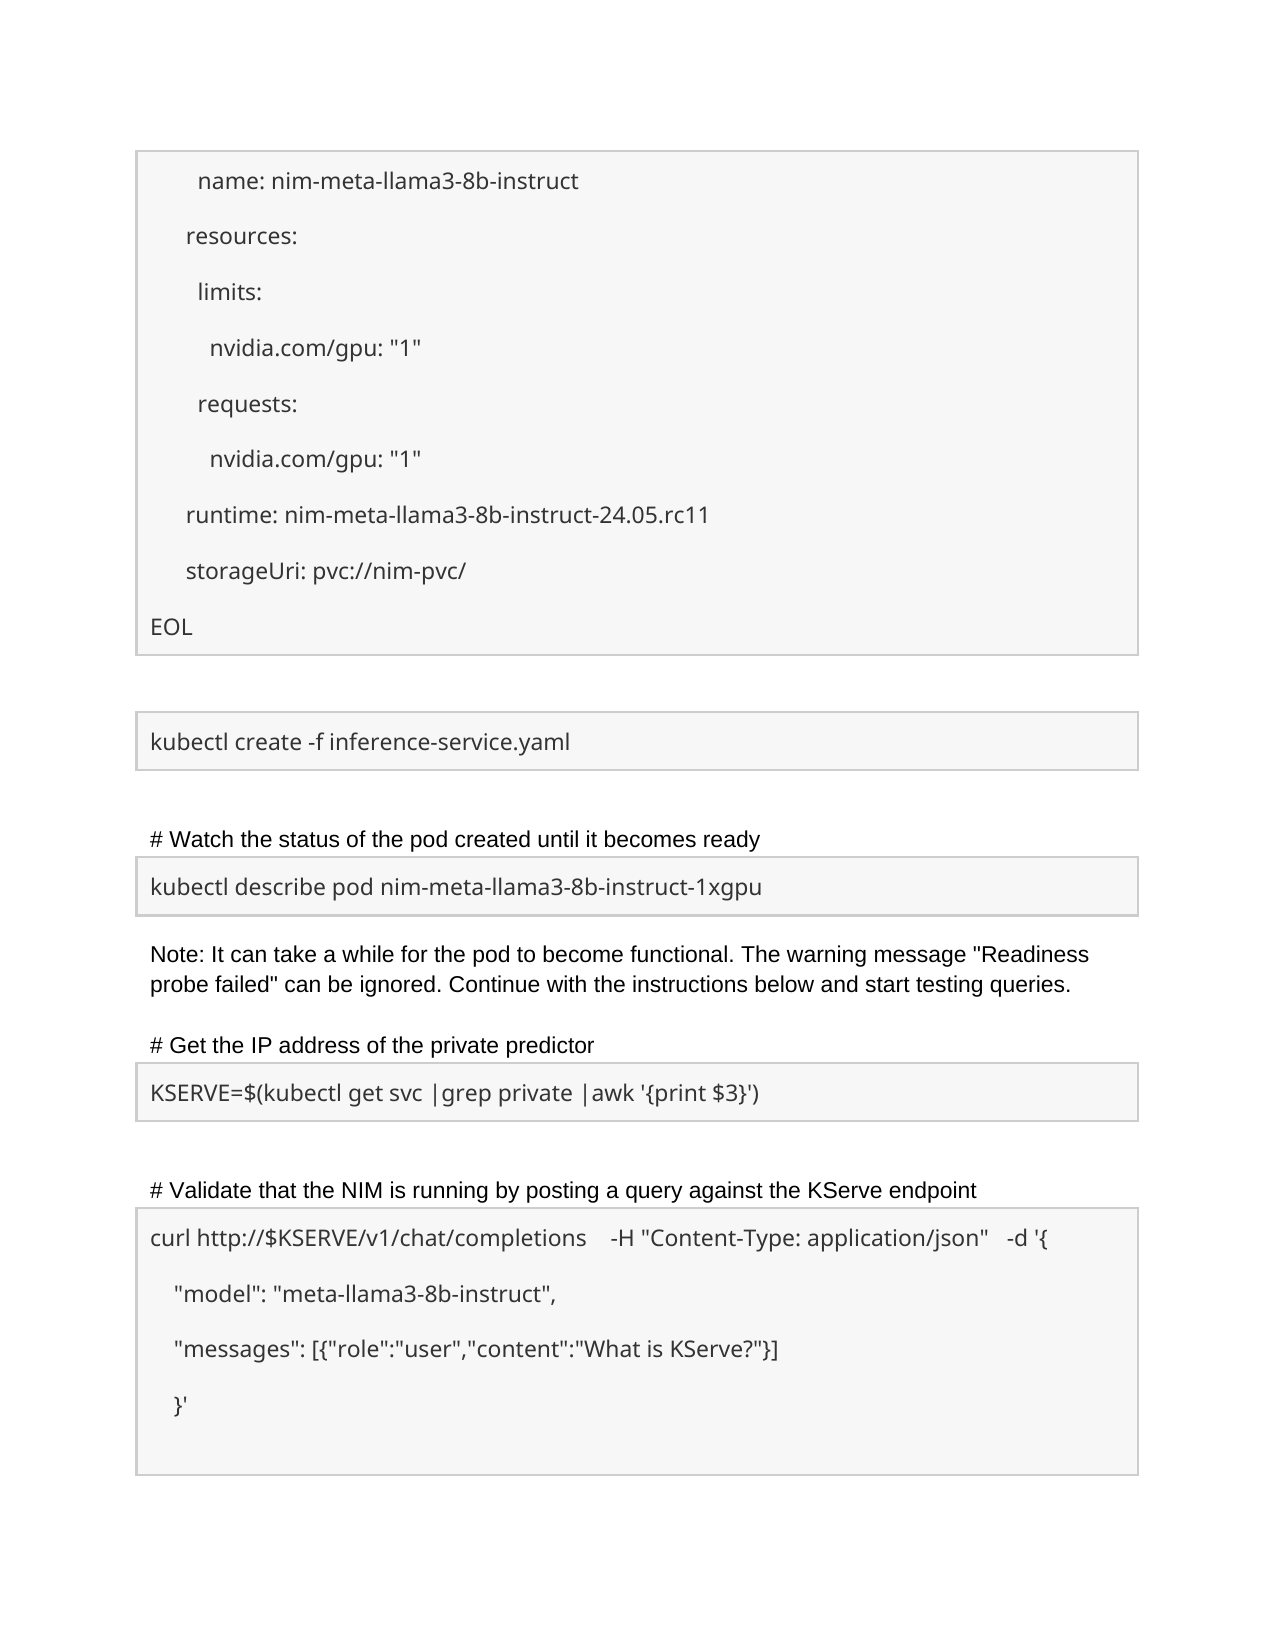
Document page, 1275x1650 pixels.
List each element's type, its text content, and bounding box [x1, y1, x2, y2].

text name: nim-meta-llama3-8b-instruct [138, 152, 1137, 196]
text Note: It can take a while for the pod to become functional. The warning message "Readiness probe failed" can be ignored. Continue with the instructions below and start testing queries. [150, 941, 1125, 998]
text KSERVE=$(kubectl get svc |grep private |awk '{print $3}') [138, 1064, 1137, 1120]
text resources: [138, 206, 1137, 252]
text # Get the IP address of the private predictor [150, 1032, 1125, 1058]
text kubectl describe pod nim-meta-llama3-8b-instruct-1xgpu [138, 858, 1137, 914]
text "messages": [{"role":"user","content":"What is KServe?"}] [138, 1319, 1137, 1364]
text curl http://$KSERVE/v1/chat/completions -H "Content-Type: application/json" -d '{ [138, 1209, 1137, 1253]
text kubectl create -f inference-service.yaml [138, 713, 1137, 769]
text "model": "meta-llama3-8b-instruct", [138, 1263, 1137, 1309]
text storageUri: pvc://nim-pvc/ [138, 540, 1137, 586]
text }' [138, 1374, 1137, 1420]
text limits: [138, 261, 1137, 307]
text # Validate that the NIM is running by posting a query against the KServe endpoint [150, 1177, 1125, 1203]
text # Watch the status of the pod created until it becomes ready [150, 826, 1125, 852]
text EOL [138, 596, 1137, 654]
text nvidia.com/gpu: "1" [138, 429, 1137, 474]
text requests: [138, 373, 1137, 419]
text runtime: nim-meta-llama3-8b-instruct-24.05.rc11 [138, 484, 1137, 530]
text nvidia.com/gpu: "1" [138, 317, 1137, 363]
